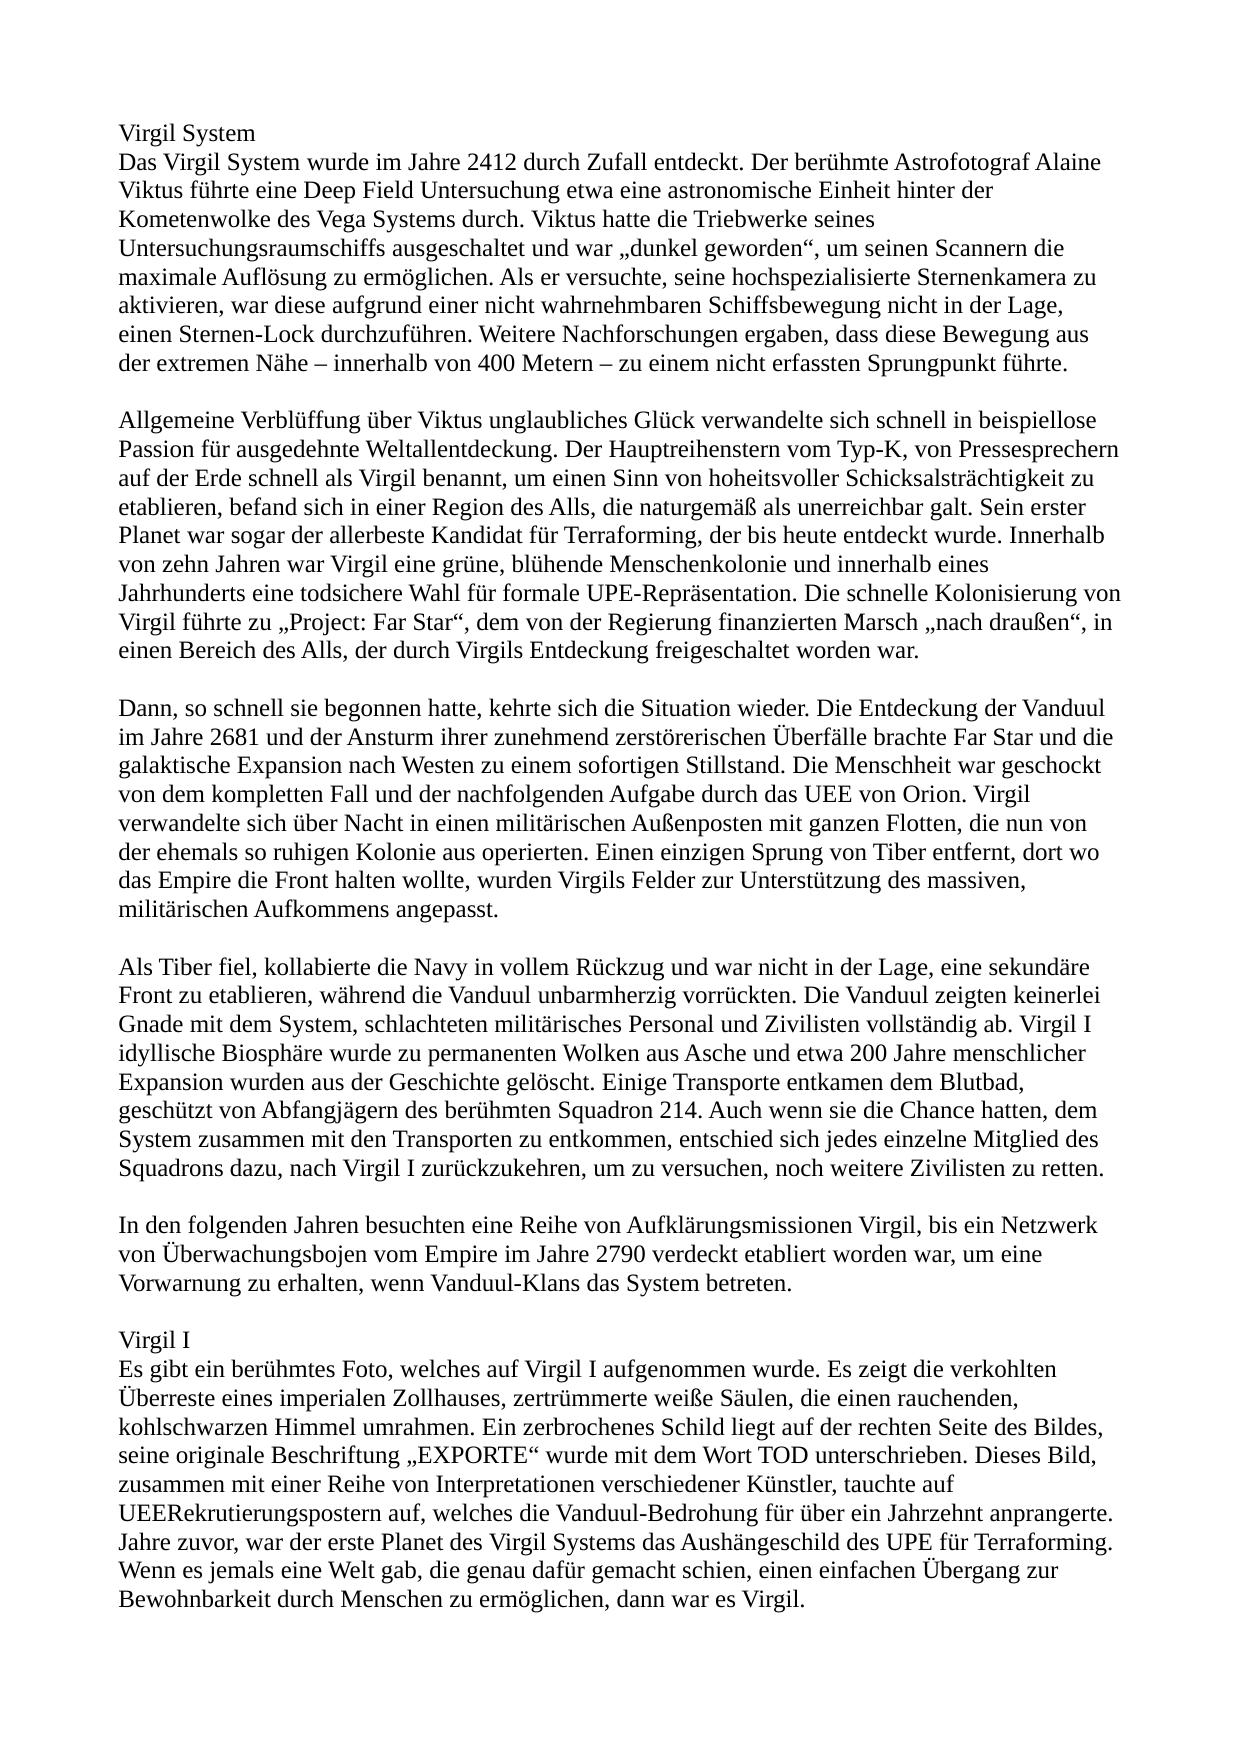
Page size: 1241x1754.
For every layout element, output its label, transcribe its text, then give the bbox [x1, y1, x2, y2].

text Virgil I [118, 1326, 1122, 1354]
text Virgil System [118, 118, 1122, 147]
text Dann, so schnell sie begonnen hatte, kehrte sich die Situation wieder. Die Entdeckung der Vanduul im Jahre 2681 und der Ansturm ihrer zunehmend zerstörerischen Überfälle brachte Far Star und die galaktische Expansion nach Westen zu einem sofortigen Stillstand. Die Menschheit war geschockt von dem kompletten Fall und der nachfolgenden Aufgabe durch das UEE von Orion. Virgil verwandelte sich über Nacht in einen militärischen Außenposten mit ganzen Flotten, die nun von der ehemals so ruhigen Kolonie aus operierten. Einen einzigen Sprung von Tiber entfernt, dort wo das Empire die Front halten wollte, wurden Virgils Felder zur Unterstützung des massiven, militärischen Aufkommens angepasst. [118, 693, 1122, 923]
text Als Tiber fiel, kollabierte die Navy in vollem Rückzug und war nicht in der Lage, eine sekundäre Front zu etablieren, während die Vanduul unbarmherzig vorrückten. Die Vanduul zeigten keinerlei Gnade mit dem System, schlachteten militärisches Personal und Zivilisten vollständig ab. Virgil I idyllische Biosphäre wurde zu permanenten Wolken aus Asche und etwa 200 Jahre menschlicher Expansion wurden aus der Geschichte gelöscht. Einige Transporte entkamen dem Blutbad, geschützt von Abfangjägern des berühmten Squadron 214. Auch wenn sie die Chance hatten, dem System zusammen mit den Transporten zu entkommen, entschied sich jedes einzelne Mitglied des Squadrons dazu, nach Virgil I zurückzukehren, um zu versuchen, noch weitere Zivilisten zu retten. [118, 952, 1122, 1182]
text Es gibt ein berühmtes Foto, welches auf Virgil I aufgenommen wurde. Es zeigt die verkohlten Überreste eines imperialen Zollhauses, zertrümmerte weiße Säulen, die einen rauchenden, kohlschwarzen Himmel umrahmen. Ein zerbrochenes Schild liegt auf der rechten Seite des Bildes, seine originale Beschriftung „EXPORTE“ wurde mit dem Wort TOD unterschrieben. Dieses Bild, zusammen mit einer Reihe von Interpretationen verschiedener Künstler, tauchte auf UEERekrutierungspostern auf, welches die Vanduul-Bedrohung für über ein Jahrzehnt anprangerte. Jahre zuvor, war der erste Planet des Virgil Systems das Aushängeschild des UPE für Terraforming. Wenn es jemals eine Welt gab, die genau dafür gemacht schien, einen einfachen Übergang zur Bewohnbarkeit durch Menschen zu ermöglichen, dann war es Virgil. [118, 1354, 1122, 1613]
text In den folgenden Jahren besuchten eine Reihe von Aufklärungsmissionen Virgil, bis ein Netzwerk von Überwachungsbojen vom Empire im Jahre 2790 verdeckt etabliert worden war, um eine Vorwarnung zu erhalten, wenn Vanduul-Klans das System betreten. [118, 1211, 1122, 1297]
text Allgemeine Verblüffung über Viktus unglaubliches Glück verwandelte sich schnell in beispiellose Passion für ausgedehnte Weltallentdeckung. Der Hauptreihenstern vom Typ-K, von Pressesprechern auf der Erde schnell als Virgil benannt, um einen Sinn von hoheitsvoller Schicksalsträchtigkeit zu etablieren, befand sich in einer Region des Alls, die naturgemäß als unerreichbar galt. Sein erster Planet war sogar der allerbeste Kandidat für Terraforming, der bis heute entdeckt wurde. Innerhalb von zehn Jahren war Virgil eine grüne, blühende Menschenkolonie und innerhalb eines Jahrhunderts eine todsichere Wahl für formale UPE-Repräsentation. Die schnelle Kolonisierung von Virgil führte zu „Project: Far Star“, dem von der Regierung finanzierten Marsch „nach draußen“, in einen Bereich des Alls, der durch Virgils Entdeckung freigeschaltet worden war. [118, 406, 1122, 664]
text Das Virgil System wurde im Jahre 2412 durch Zufall entdeckt. Der berühmte Astrofotograf Alaine Viktus führte eine Deep Field Untersuchung etwa eine astronomische Einheit hinter der Kometenwolke des Vega Systems durch. Viktus hatte die Triebwerke seines Untersuchungsraumschiffs ausgeschaltet und war „dunkel geworden“, um seinen Scannern die maximale Auflösung zu ermöglichen. Als er versuchte, seine hochspezialisierte Sternenkamera zu aktivieren, war diese aufgrund einer nicht wahrnehmbaren Schiffsbewegung nicht in der Lage, einen Sternen-Lock durchzuführen. Weitere Nachforschungen ergaben, dass diese Bewegung aus der extremen Nähe – innerhalb von 400 Metern – zu einem nicht erfassten Sprungpunkt führte. [118, 147, 1122, 377]
